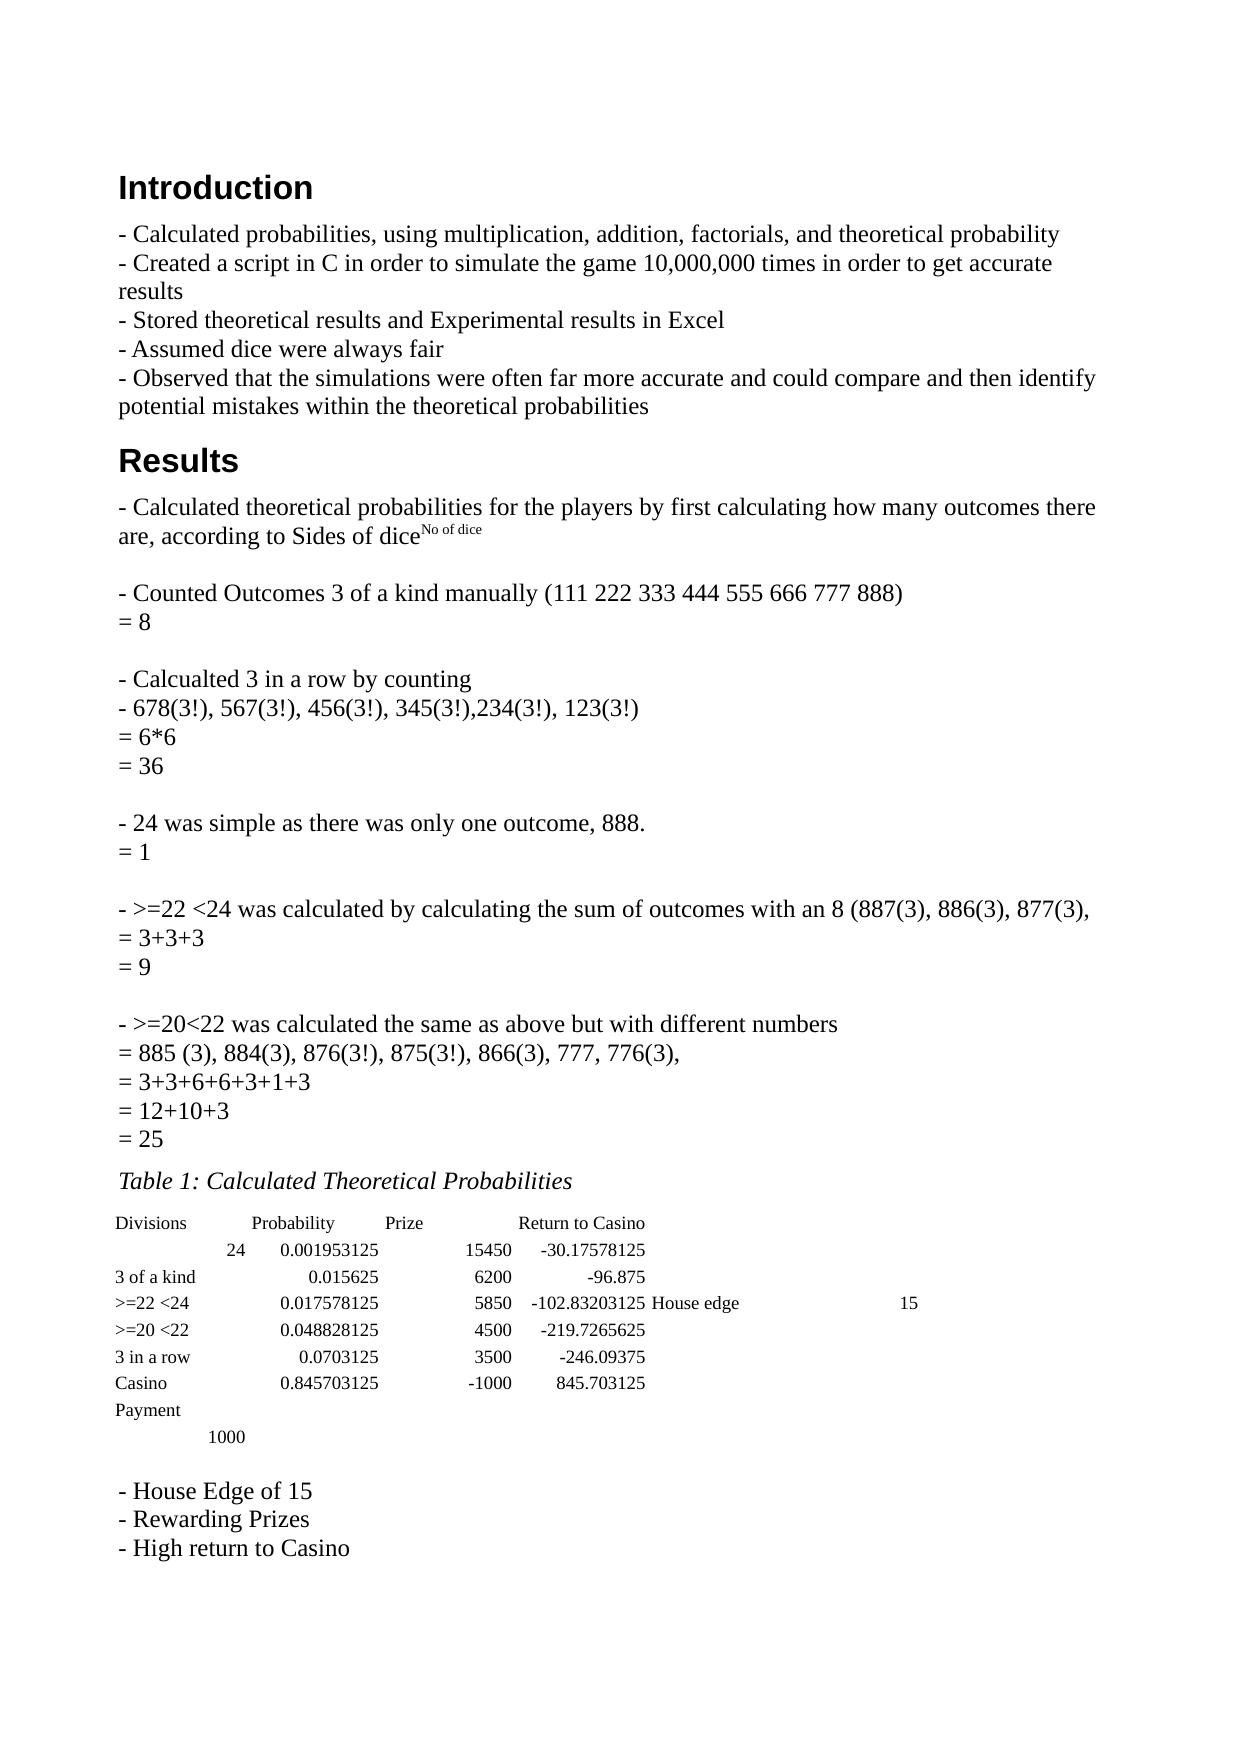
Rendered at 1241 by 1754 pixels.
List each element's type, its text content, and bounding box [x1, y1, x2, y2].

text = 25 [118, 1124, 1122, 1153]
subtitle Results [118, 441, 1122, 479]
table_cell [382, 1394, 515, 1420]
subtitle Introduction [118, 168, 1122, 206]
table_header [648, 1207, 782, 1234]
table_cell -1000 [382, 1367, 515, 1394]
text - Rewarding Prizes [118, 1504, 1122, 1533]
text - >=20<22 was calculated the same as above but with different numbers [118, 1009, 1122, 1038]
text = 3+3+6+6+3+1+3 [118, 1067, 1122, 1096]
table_cell [648, 1314, 782, 1340]
table_cell 0.0703125 [248, 1340, 382, 1367]
text - >=22 <24 was calculated by calculating the sum of outcomes with an 8 (887(3), 886(3), 877(3), [118, 894, 1122, 923]
table_cell [782, 1314, 921, 1340]
table_cell [782, 1234, 921, 1260]
table_cell Casino [112, 1367, 248, 1394]
table_cell [648, 1367, 782, 1394]
text - Assumed dice were always fair [118, 334, 1122, 363]
table_cell 0.001953125 [248, 1234, 382, 1260]
text = 3+3+3 [118, 923, 1122, 952]
table_cell [382, 1420, 515, 1447]
table_cell 845.703125 [515, 1367, 648, 1394]
table_cell 3500 [382, 1340, 515, 1367]
table_cell [515, 1394, 648, 1420]
table_cell 4500 [382, 1314, 515, 1340]
table_cell [648, 1420, 782, 1447]
table_cell [248, 1420, 382, 1447]
text Table 1: Calculated Theoretical Probabilities [118, 1166, 1122, 1194]
table_cell House edge [648, 1287, 782, 1314]
text - House Edge of 15 [118, 1476, 1122, 1504]
text - Calculated probabilities, using multiplication, addition, factorials, and theoretical probability [118, 219, 1122, 248]
table_cell [648, 1394, 782, 1420]
table_cell 6200 [382, 1260, 515, 1287]
table_cell 0.845703125 [248, 1367, 382, 1394]
table_cell [648, 1260, 782, 1287]
table_cell [782, 1367, 921, 1394]
table_cell 0.048828125 [248, 1314, 382, 1340]
table_header Prize [382, 1207, 515, 1234]
table_cell 15450 [382, 1234, 515, 1260]
text - High return to Casino [118, 1533, 1122, 1562]
table_cell [515, 1420, 648, 1447]
table_cell -102.83203125 [515, 1287, 648, 1314]
text = 1 [118, 837, 1122, 866]
text = 8 [118, 607, 1122, 636]
table_cell [782, 1420, 921, 1447]
table_cell 3 of a kind [112, 1260, 248, 1287]
table_cell -246.09375 [515, 1340, 648, 1367]
table_cell -30.17578125 [515, 1234, 648, 1260]
text = 36 [118, 751, 1122, 779]
table_cell 5850 [382, 1287, 515, 1314]
text = 12+10+3 [118, 1096, 1122, 1124]
table_cell >=22 <24 [112, 1287, 248, 1314]
table_header Return to Casino [515, 1207, 648, 1234]
text - Calculated theoretical probabilities for the players by first calculating how many outcomes there are, according to Sides of diceNo of dice [118, 492, 1122, 549]
table_cell 3 in a row [112, 1340, 248, 1367]
table_cell [782, 1394, 921, 1420]
text - Stored theoretical results and Experimental results in Excel [118, 305, 1122, 334]
table_cell 0.017578125 [248, 1287, 382, 1314]
table_cell 1000 [112, 1420, 248, 1447]
table_header Divisions [112, 1207, 248, 1234]
text - 678(3!), 567(3!), 456(3!), 345(3!),234(3!), 123(3!) [118, 693, 1122, 722]
table_cell [648, 1234, 782, 1260]
table_header Probability [248, 1207, 382, 1234]
table_cell [782, 1260, 921, 1287]
text = 885 (3), 884(3), 876(3!), 875(3!), 866(3), 777, 776(3), [118, 1038, 1122, 1067]
table_header [782, 1207, 921, 1234]
table_cell >=20 <22 [112, 1314, 248, 1340]
text = 9 [118, 952, 1122, 981]
table_cell 24 [112, 1234, 248, 1260]
text = 6*6 [118, 722, 1122, 751]
text - 24 was simple as there was only one outcome, 888. [118, 808, 1122, 837]
table_cell Payment [112, 1394, 248, 1420]
table_cell 15 [782, 1287, 921, 1314]
table_cell [248, 1394, 382, 1420]
text - Created a script in C in order to simulate the game 10,000,000 times in order to get accurate results [118, 248, 1122, 305]
table_cell -219.7265625 [515, 1314, 648, 1340]
text - Calcualted 3 in a row by counting [118, 664, 1122, 693]
table_cell 0.015625 [248, 1260, 382, 1287]
table_cell -96.875 [515, 1260, 648, 1287]
text - Counted Outcomes 3 of a kind manually (111 222 333 444 555 666 777 888) [118, 578, 1122, 607]
text - Observed that the simulations were often far more accurate and could compare and then identify potential mistakes within the theoretical probabilities [118, 363, 1122, 420]
table_cell [782, 1340, 921, 1367]
table_cell [648, 1340, 782, 1367]
